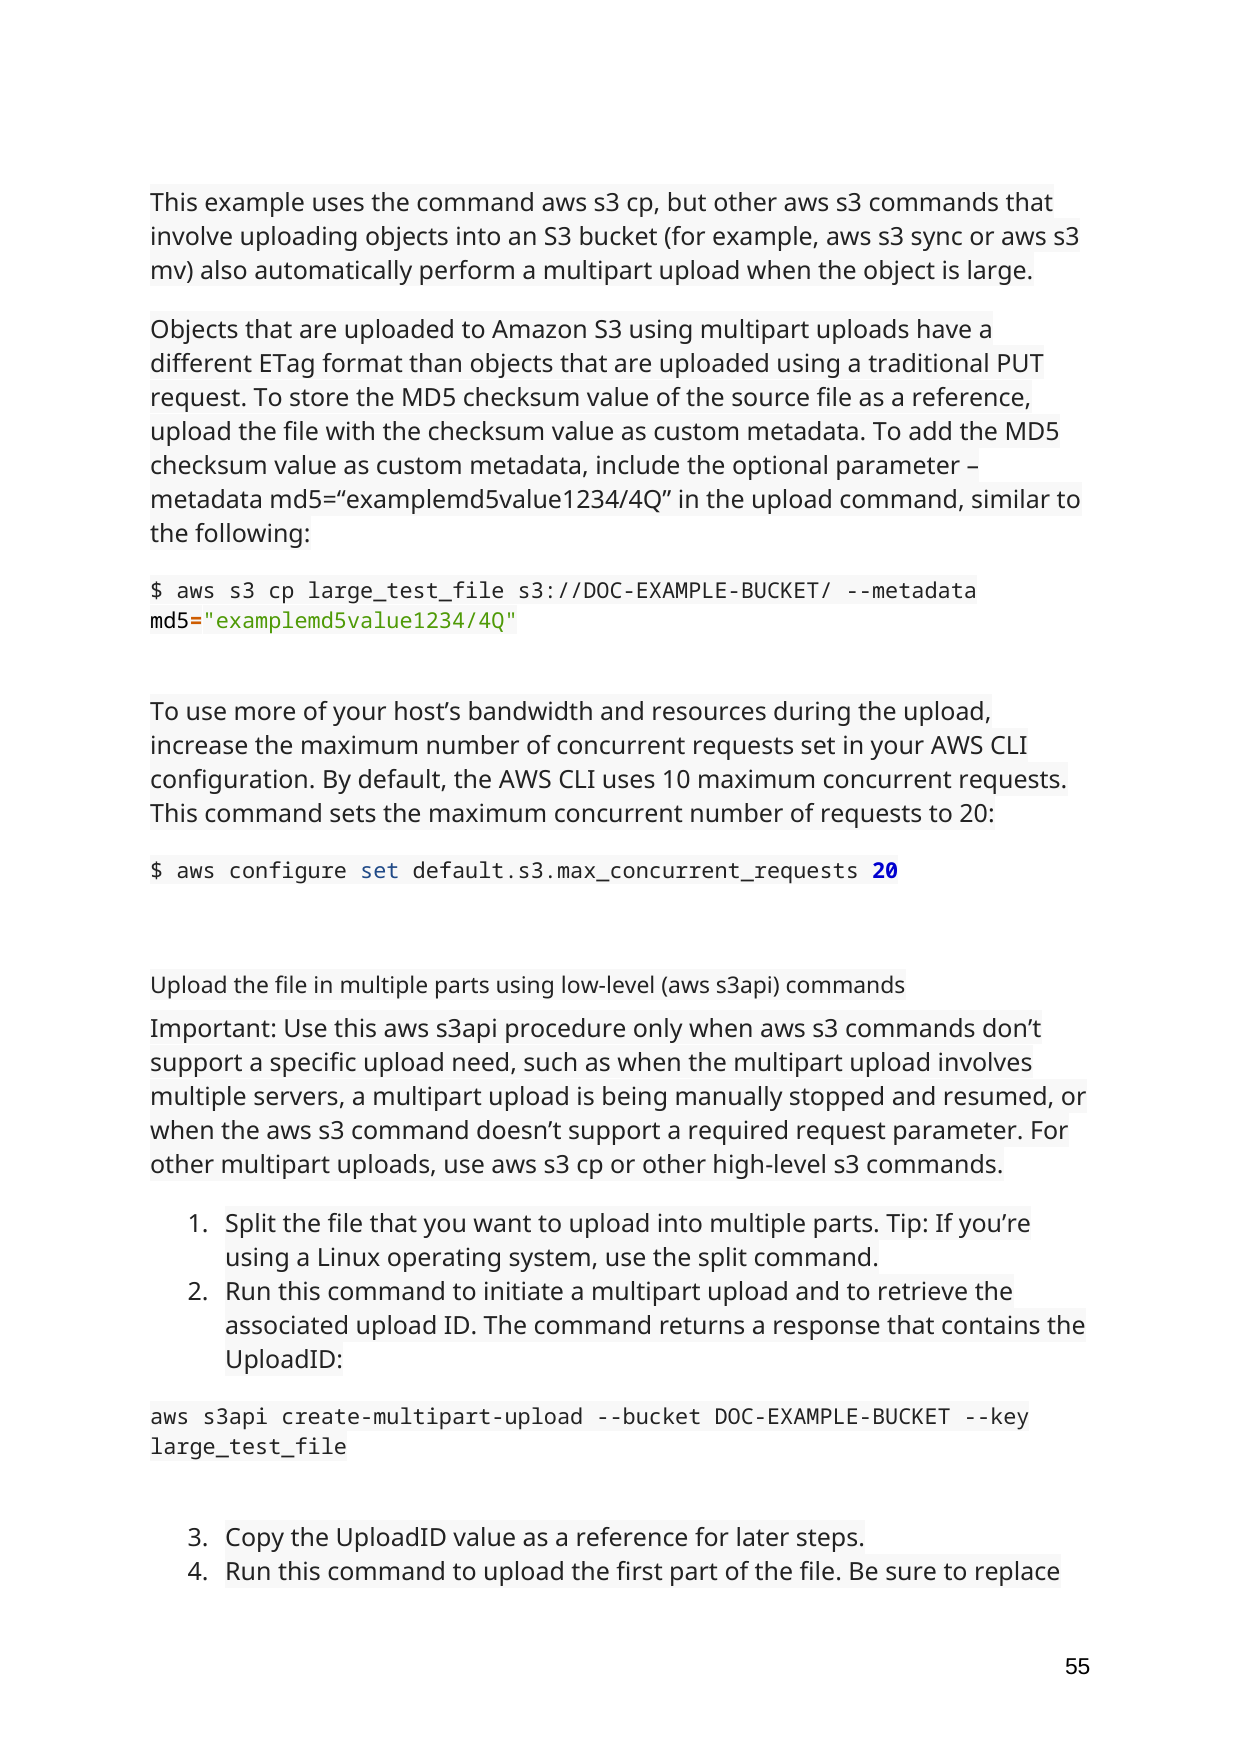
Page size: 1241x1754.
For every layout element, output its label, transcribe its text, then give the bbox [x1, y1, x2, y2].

list Run this command to upload the first part of the file. Be sure to replace [187, 1554, 1090, 1588]
list Split the file that you want to upload into multiple parts. Tip: If you’re using a Linux operating system, use the split command. [187, 1206, 1090, 1274]
text To use more of your host’s bandwidth and resources during the upload, increase the maximum number of concurrent requests set in your AWS CLI configuration. By default, the AWS CLI uses 10 maximum concurrent requests. This command sets the maximum concurrent number of requests to 20: [150, 693, 1090, 830]
text Important: Use this aws s3api procedure only when aws s3 commands don’t support a specific upload need, such as when the multipart upload involves multiple servers, a multipart upload is being manually stopped and resumed, or when the aws s3 command doesn’t support a required request parameter. For other multipart uploads, use aws s3 cp or other high-level s3 commands. [150, 1010, 1090, 1181]
text This example uses the command aws s3 cp, but other aws s3 commands that involve uploading objects into an S3 bucket (for example, aws s3 sync or aws s3 mv) also automatically perform a multipart upload when the object is large. [150, 184, 1090, 286]
text $ aws s3 cp large_test_file s3://DOC-EXAMPLE-BUCKET/ --metadata md5="examplemd5value1234/4Q" [150, 575, 1090, 634]
list Run this command to initiate a multipart upload and to retrieve the associated upload ID. The command returns a response that contains the UploadID: [187, 1274, 1090, 1376]
text Objects that are uploaded to Amazon S3 using multipart uploads have a different ETag format than objects that are uploaded using a traditional PUT request. To store the MD5 checksum value of the source file as a reference, upload the file with the checksum value as custom metadata. To add the MD5 checksum value as custom metadata, include the optional parameter –metadata md5=“examplemd5value1234/4Q” in the upload command, similar to the following: [150, 311, 1090, 550]
list Copy the UploadID value as a reference for later steps. [187, 1520, 1090, 1554]
subtitle Upload the file in multiple parts using low-level (aws s3api) commands [150, 969, 1090, 1000]
text $ aws configure set default.s3.max_concurrent_requests 20 [150, 855, 1090, 884]
text aws s3api create-multipart-upload --bucket DOC-EXAMPLE-BUCKET --key large_test_file [150, 1401, 1090, 1461]
